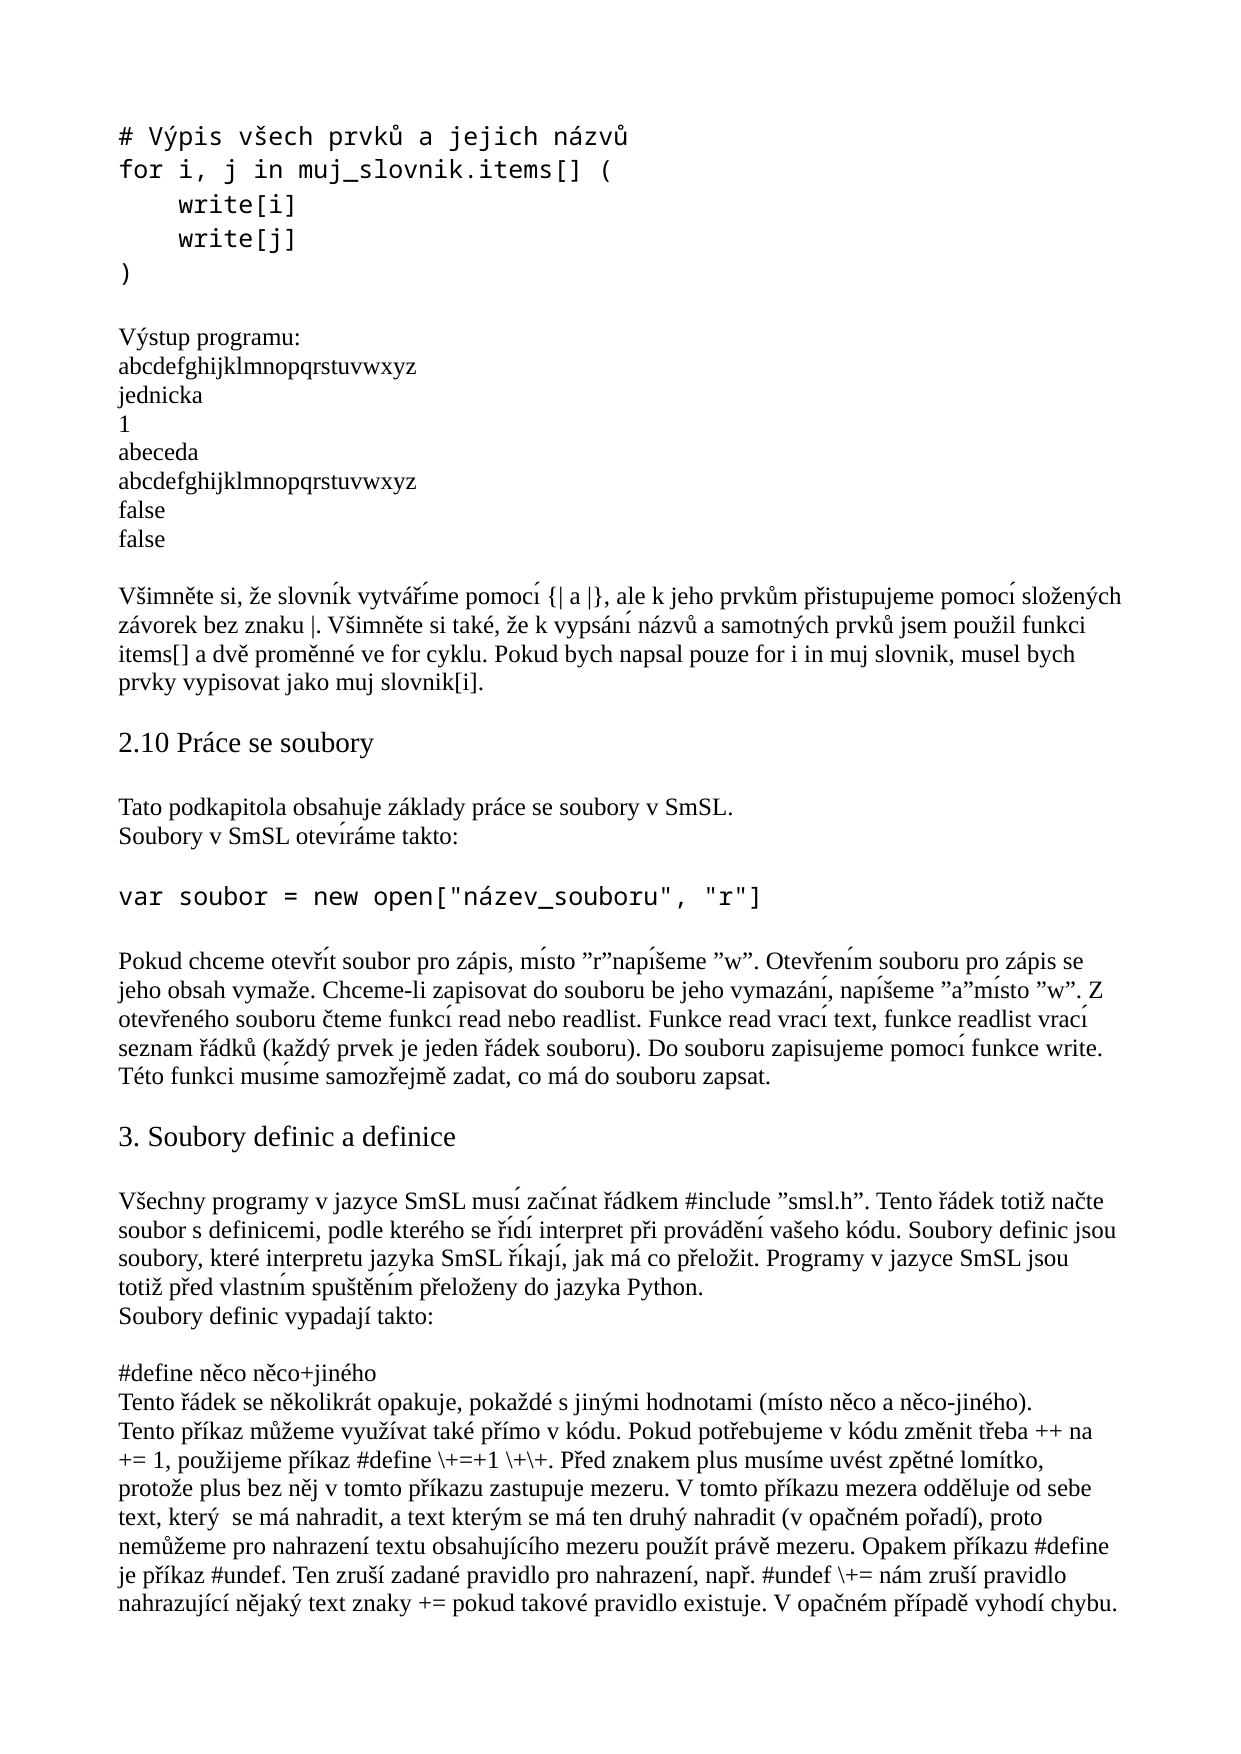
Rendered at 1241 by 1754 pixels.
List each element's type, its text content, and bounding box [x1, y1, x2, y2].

text write[j] [118, 220, 1122, 254]
text Pokud chceme otevřı́t soubor pro zápis, mı́sto ”r”napı́šeme ”w”. Otevřenı́m souboru pro zápis se [118, 946, 1122, 975]
text false [118, 495, 1122, 524]
text Tento řádek se několikrát opakuje, pokaždé s jinými hodnotami (místo něco a něco-jiného). [118, 1387, 1122, 1416]
text prvky vypisovat jako muj slovnik[i]. [118, 667, 1122, 696]
text abeceda [118, 437, 1122, 466]
text Všimněte si, že slovnı́k vytvářı́me pomocı́ {| a |}, ale k jeho prvkům přistupujeme pomocı́ složených [118, 581, 1122, 610]
text soubor s definicemi, podle kterého se řı́dı́ interpret při prováděnı́ vašeho kódu. Soubory definic jsou [118, 1215, 1122, 1243]
text seznam řádků (každý prvek je jeden řádek souboru). Do souboru zapisujeme pomocı́ funkce write. [118, 1033, 1122, 1061]
text false [118, 524, 1122, 552]
text 2.10 Práce se soubory [118, 725, 1122, 758]
text abcdefghijklmnopqrstuvwxyz [118, 351, 1122, 380]
text 1 [118, 409, 1122, 437]
text Výstup programu: [118, 322, 1122, 351]
text totiž před vlastnı́m spuštěnı́m přeloženy do jazyka Python. [118, 1272, 1122, 1301]
text write[i] [118, 186, 1122, 220]
text for i, j in muj_slovnik.items[] ( [118, 152, 1122, 186]
text jednicka [118, 380, 1122, 409]
text # Výpis všech prvků a jejich názvů [118, 118, 1122, 152]
text Soubory definic vypadají takto: [118, 1301, 1122, 1330]
text items[] a dvě proměnné ve for cyklu. Pokud bych napsal pouze for i in muj slovnik, musel bych [118, 639, 1122, 667]
text ) [118, 254, 1122, 288]
text Tento příkaz můžeme využívat také přímo v kódu. Pokud potřebujeme v kódu změnit třeba ++ na += 1, použijeme příkaz #define \+=+1 \+\+. Před znakem plus musíme uvést zpětné lomítko, protože plus bez něj v tomto příkazu zastupuje mezeru. V tomto příkazu mezera odděluje od sebe text, který se má nahradit, a text kterým se má ten druhý nahradit (v opačném pořadí), proto nemůžeme pro nahrazení textu obsahujícího mezeru použít právě mezeru. Opakem příkazu #define je příkaz #undef. Ten zruší zadané pravidlo pro nahrazení, např. #undef \+= nám zruší pravidlo nahrazující nějaký text znaky += pokud takové pravidlo existuje. V opačném případě vyhodí chybu. [118, 1416, 1122, 1617]
text otevřeného souboru čteme funkcı́ read nebo readlist. Funkce read vracı́ text, funkce readlist vracı́ [118, 1004, 1122, 1033]
text Všechny programy v jazyce SmSL musı́ začı́nat řádkem #include ”smsl.h”. Tento řádek totiž načte [118, 1186, 1122, 1215]
text jeho obsah vymaže. Chceme-li zapisovat do souboru be jeho vymazánı́, napı́šeme ”a”mı́sto ”w”. Z [118, 975, 1122, 1004]
text #define něco něco+jiného [118, 1358, 1122, 1387]
text Soubory v SmSL otevı́ráme takto: [118, 821, 1122, 849]
text 3. Soubory definic a definice [118, 1119, 1122, 1152]
text závorek bez znaku |. Všimněte si také, že k vypsánı́ názvů a samotných prvků jsem použil funkci [118, 610, 1122, 639]
text abcdefghijklmnopqrstuvwxyz [118, 466, 1122, 495]
text soubory, které interpretu jazyka SmSL řı́kajı́, jak má co přeložit. Programy v jazyce SmSL jsou [118, 1243, 1122, 1272]
text Tato podkapitola obsahuje základy práce se soubory v SmSL. [118, 792, 1122, 821]
text var soubor = new open["název_souboru", "r"] [118, 878, 1122, 912]
text Této funkci musı́me samozřejmě zadat, co má do souboru zapsat. [118, 1061, 1122, 1090]
